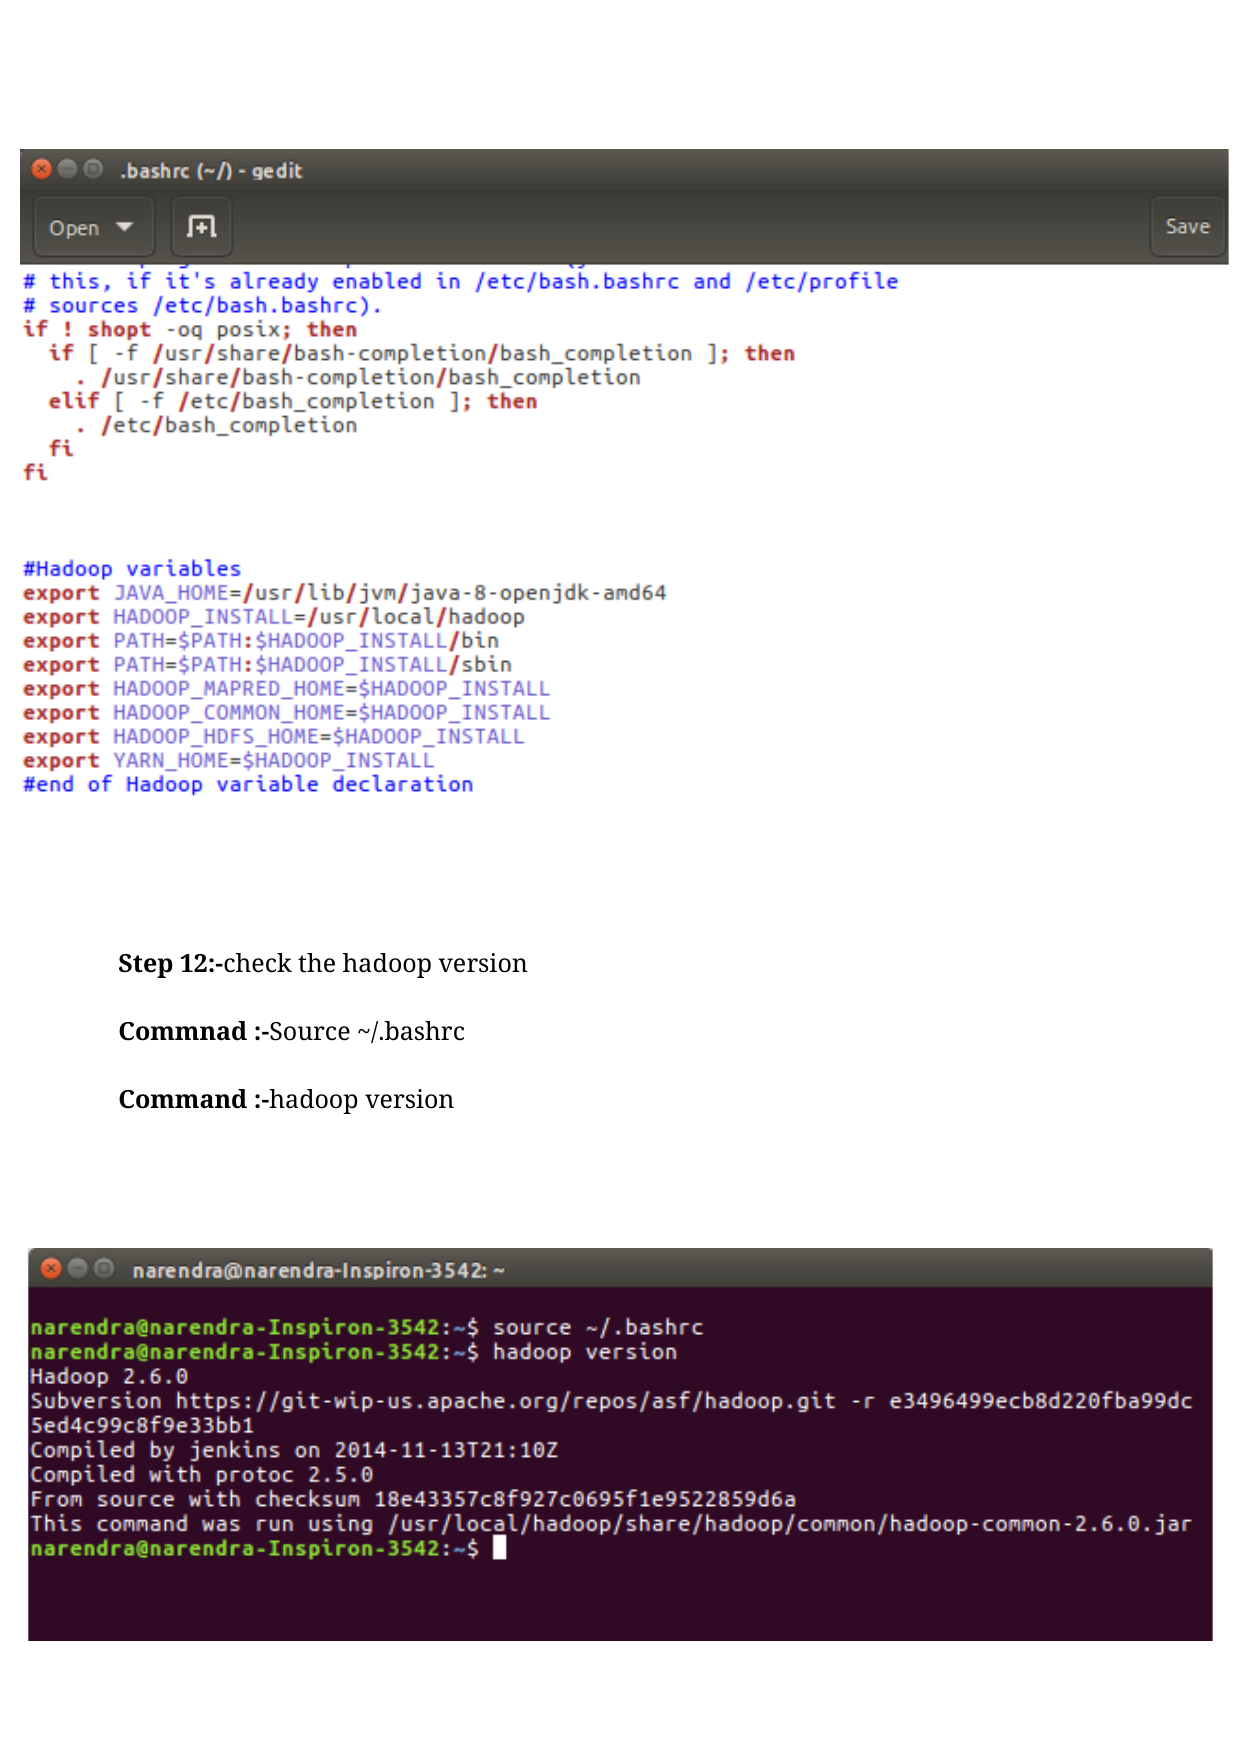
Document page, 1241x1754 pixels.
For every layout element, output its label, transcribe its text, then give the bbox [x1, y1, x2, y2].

text Command :-hadoop version [118, 1081, 1122, 1116]
picture [20, 149, 1229, 801]
text Step 12:-check the hadoop version [118, 945, 1122, 979]
picture [27, 1248, 1213, 1641]
text Commnad :-Source ~/.bashrc [118, 1013, 1122, 1047]
